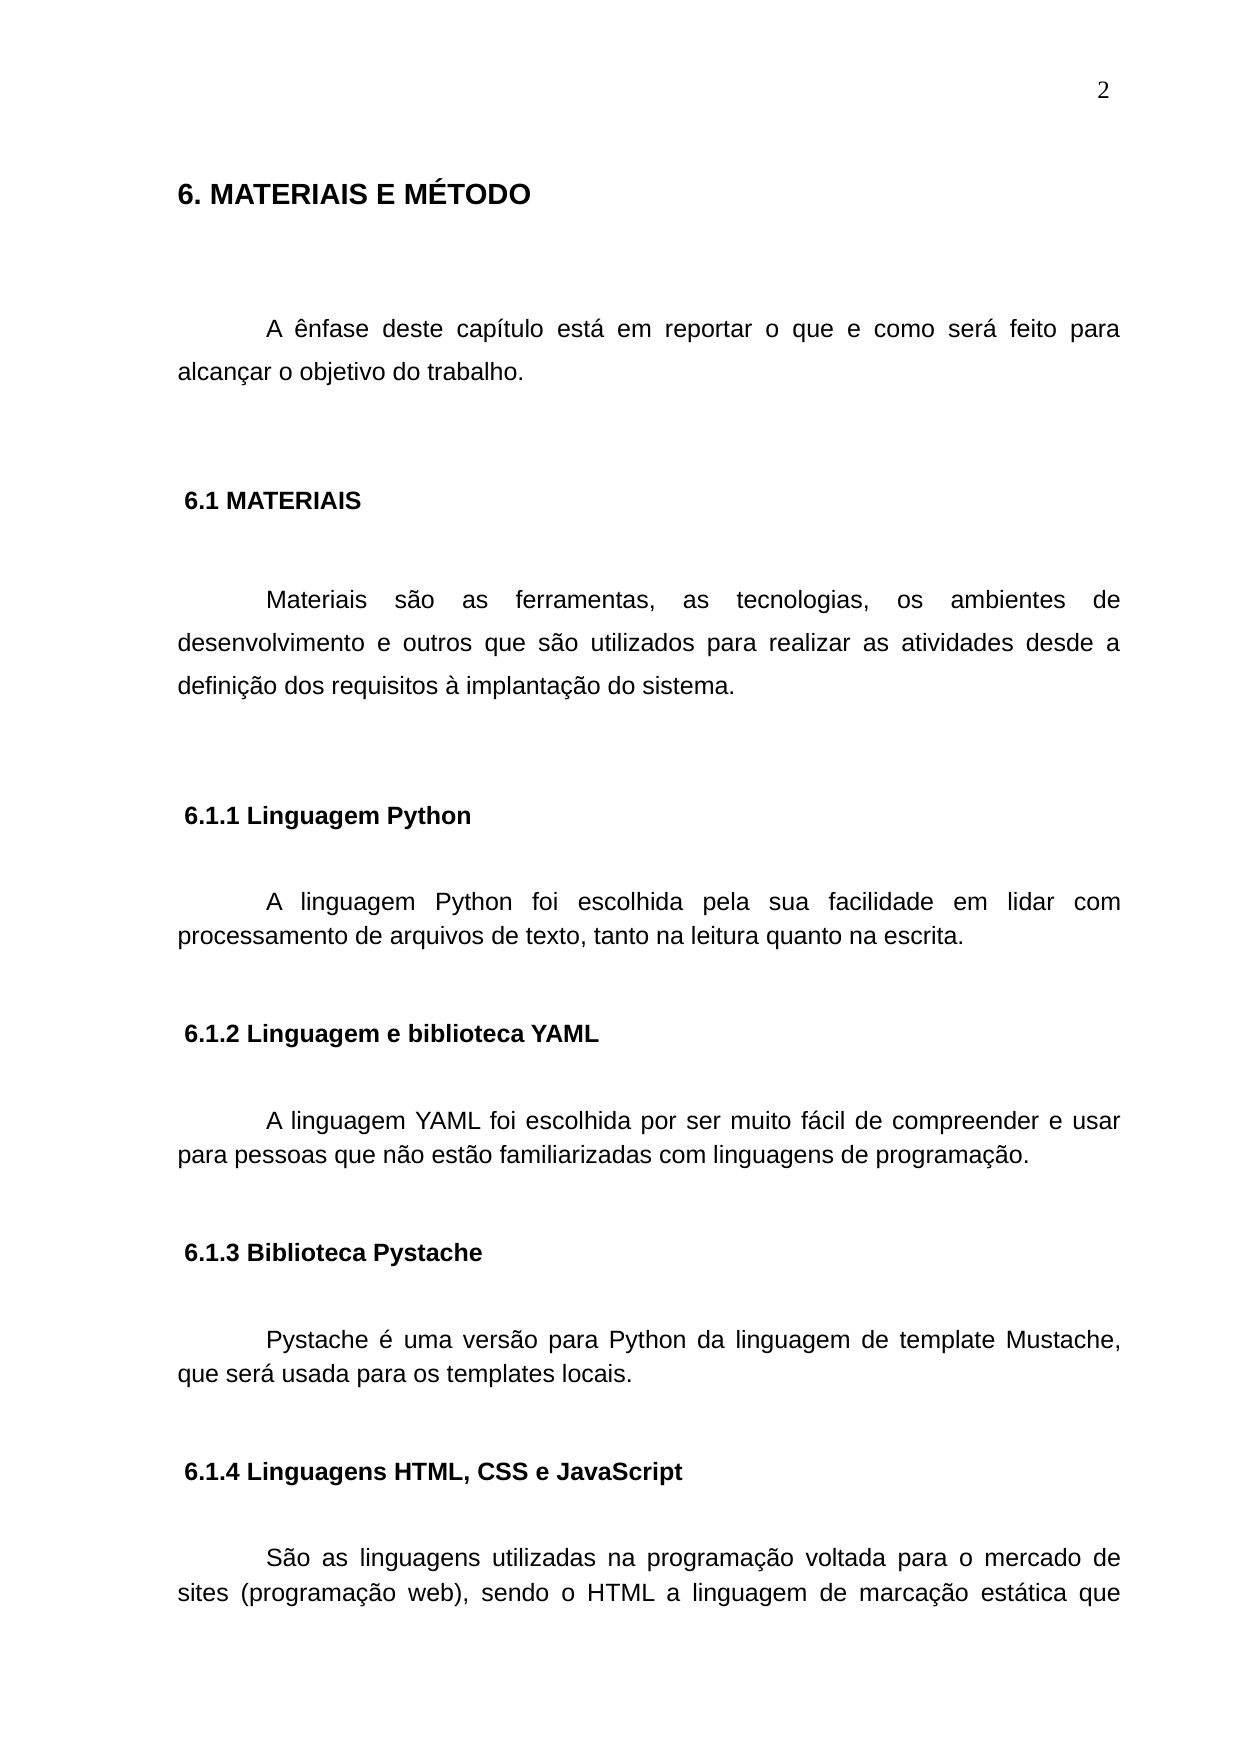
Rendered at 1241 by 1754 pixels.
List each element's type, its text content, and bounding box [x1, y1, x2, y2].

text Materiais são as ferramentas, as tecnologias, os ambientes de desenvolvimento e outros que são utilizados para realizar as atividades desde a definição dos requisitos à implantação do sistema. [177, 585, 1122, 700]
subtitle Linguagem e biblioteca YAML [177, 1019, 1122, 1048]
text A ênfase deste capítulo está em reportar o que e como será feito para alcançar o objetivo do trabalho. [177, 314, 1122, 386]
subtitle Linguagem Python [177, 801, 1122, 829]
subtitle MATERIAIS E MÉTODO [177, 177, 1122, 211]
subtitle MATERIAIS [177, 486, 1122, 515]
text A linguagem Python foi escolhida pela sua facilidade em lidar com processamento de arquivos de texto, tanto na leitura quanto na escrita. [177, 887, 1122, 950]
text São as linguagens utilizadas na programação voltada para o mercado de sites (programação web), sendo o HTML a linguagem de marcação estática que [177, 1543, 1122, 1607]
text A linguagem YAML foi escolhida por ser muito fácil de compreender e usar para pessoas que não estão familiarizadas com linguagens de programação. [177, 1106, 1122, 1169]
subtitle Linguagens HTML, CSS e JavaScript [177, 1457, 1122, 1486]
text Pystache é uma versão para Python da linguagem de template Mustache, que será usada para os templates locais. [177, 1324, 1122, 1388]
subtitle Biblioteca Pystache [177, 1238, 1122, 1267]
